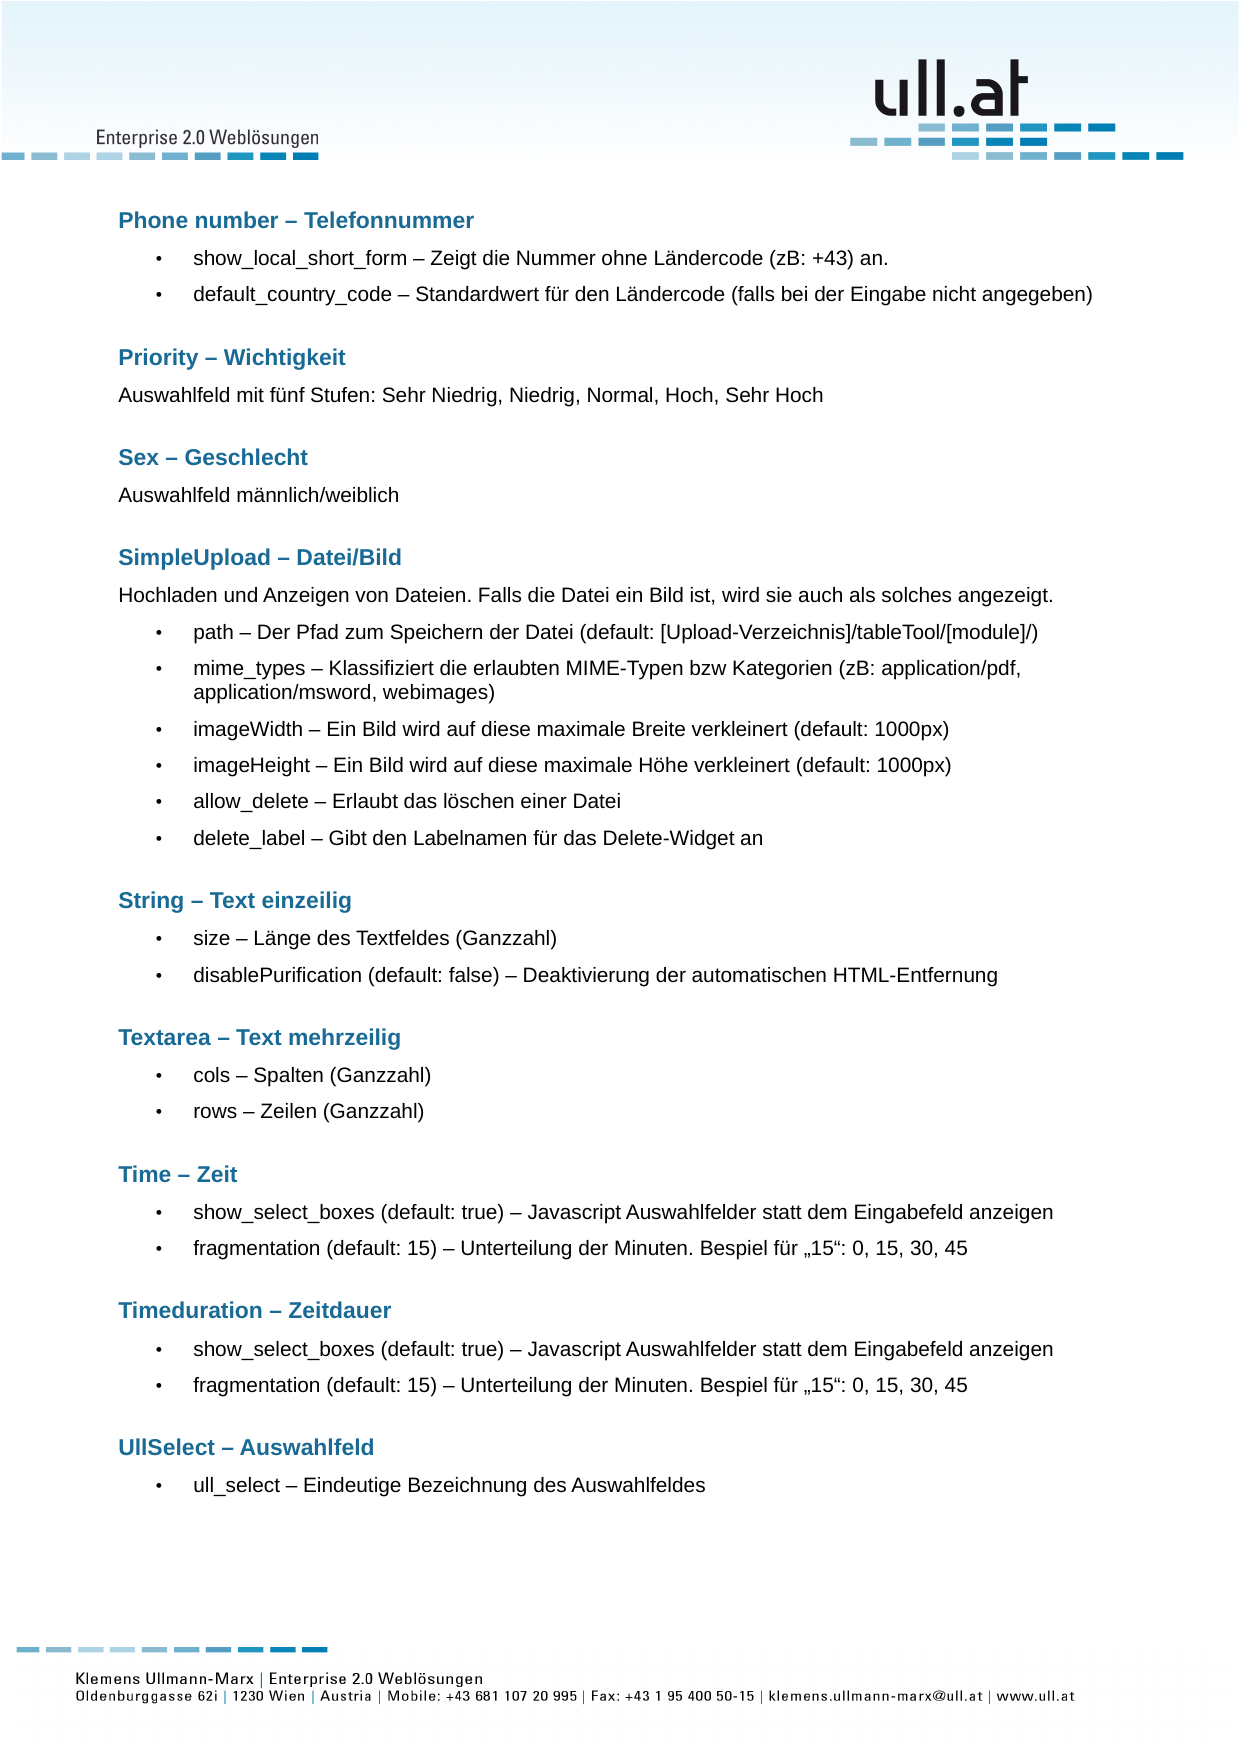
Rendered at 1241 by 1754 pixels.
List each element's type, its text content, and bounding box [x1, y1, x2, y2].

list cols – Spalten (Ganzzahl) [156, 1063, 1122, 1087]
list mime_types – Klassifiziert die erlaubten MIME-Typen bzw Kategorien (zB: application/pdf, application/msword, webimages) [156, 656, 1122, 704]
subtitle String – Text einzeilig [118, 887, 1122, 913]
subtitle UllSelect – Auswahlfeld [118, 1434, 1122, 1461]
text Hochladen und Anzeigen von Dateien. Falls die Datei ein Bild ist, wird sie auch als solches angezeigt. [118, 583, 1122, 607]
subtitle Timeduration – Zeitdauer [118, 1297, 1122, 1324]
text Auswahlfeld männlich/weiblich [118, 483, 1122, 507]
subtitle Textarea – Text mehrzeilig [118, 1024, 1122, 1050]
list show_local_short_form – Zeigt die Nummer ohne Ländercode (zB: +43) an. [156, 246, 1122, 269]
list ull_select – Eindeutige Bezeichnung des Auswahlfeldes [156, 1473, 1122, 1497]
subtitle Sex – Geschlecht [118, 444, 1122, 470]
list path – Der Pfad zum Speichern der Datei (default: [Upload-Verzeichnis]/tableTool/[module]/) [156, 619, 1122, 643]
text Auswahlfeld mit fünf Stufen: Sehr Niedrig, Niedrig, Normal, Hoch, Sehr Hoch [118, 382, 1122, 406]
list delete_label – Gibt den Labelnamen für das Delete-Widget an [156, 826, 1122, 850]
subtitle Priority – Wichtigkeit [118, 343, 1122, 370]
list fragmentation (default: 15) – Unterteilung der Minuten. Bespiel für „15“: 0, 15, 30, 45 [156, 1236, 1122, 1260]
list fragmentation (default: 15) – Unterteilung der Minuten. Bespiel für „15“: 0, 15, 30, 45 [156, 1373, 1122, 1397]
picture [16, 1647, 1230, 1745]
list rows – Zeilen (Ganzzahl) [156, 1099, 1122, 1123]
subtitle Phone number – Telefonnummer [118, 207, 1122, 233]
list imageHeight – Ein Bild wird auf diese maximale Höhe verkleinert (default: 1000px) [156, 753, 1122, 777]
list default_country_code – Standardwert für den Ländercode (falls bei der Eingabe nicht angegeben) [156, 282, 1122, 306]
picture [1, 1, 1239, 160]
subtitle SimpleUpload – Datei/Bild [118, 544, 1122, 571]
subtitle Time – Zeit [118, 1161, 1122, 1187]
list allow_delete – Erlaubt das löschen einer Datei [156, 789, 1122, 813]
list disablePurification (default: false) – Deaktivierung der automatischen HTML-Entfernung [156, 962, 1122, 986]
list show_select_boxes (default: true) – Javascript Auswahlfelder statt dem Eingabefeld anzeigen [156, 1336, 1122, 1360]
list show_select_boxes (default: true) – Javascript Auswahlfelder statt dem Eingabefeld anzeigen [156, 1199, 1122, 1223]
list size – Länge des Textfeldes (Ganzzahl) [156, 926, 1122, 950]
list imageWidth – Ein Bild wird auf diese maximale Breite verkleinert (default: 1000px) [156, 716, 1122, 740]
